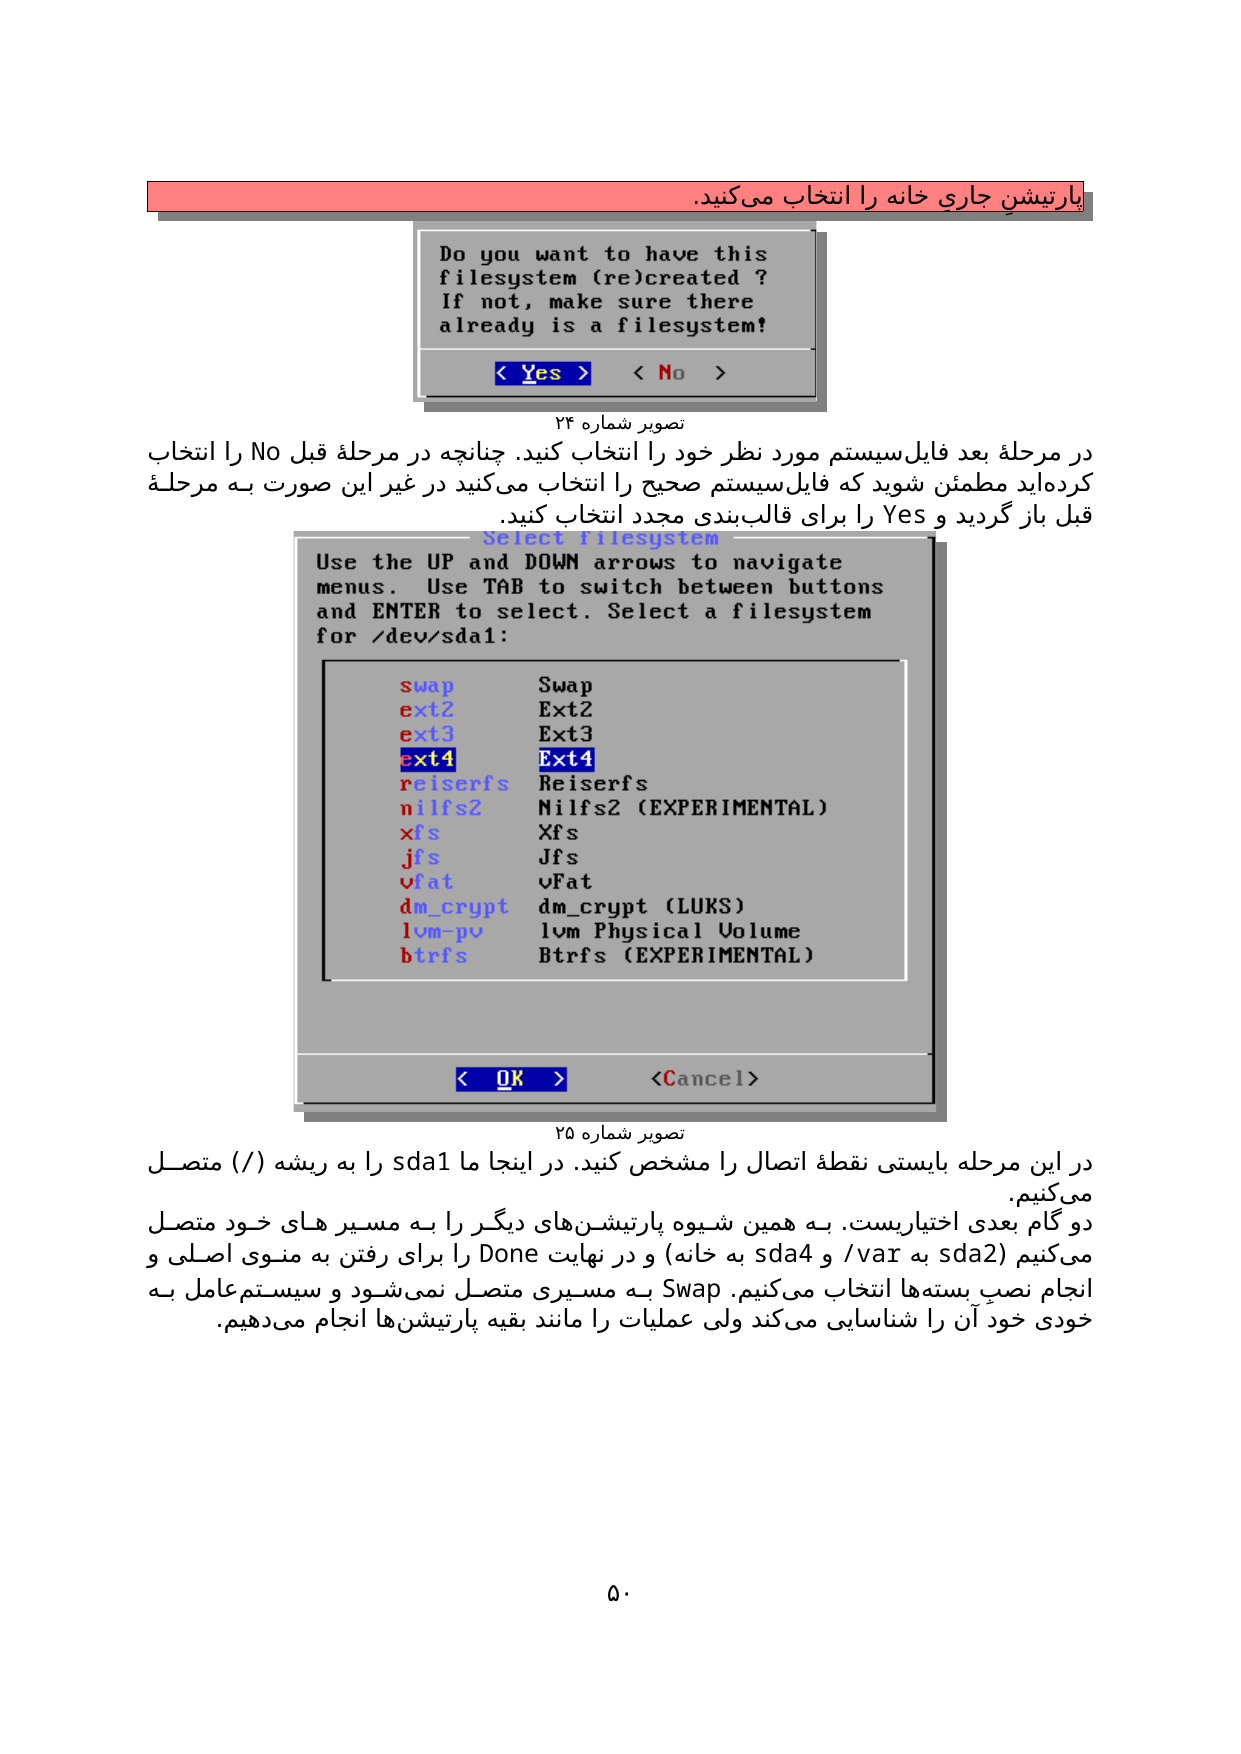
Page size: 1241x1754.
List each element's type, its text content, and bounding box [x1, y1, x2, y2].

text تصویر شماره ۲۴ [147, 221, 1093, 434]
text تصویر شماره ۲۵ [147, 531, 1093, 1144]
text دو گام بعدی اختیاریست. به همین شیوه پارتیشن‌های دیگر را به مسیر های خود متصل می‌کنیم (sda2 به ‎/var و sda4 به خانه) و در نهایت Done را برای رفتن به منوی اصلی و انجام نصبِ بسته‌ها انتخاب می‌کنیم. Swap به مسیری متصل نمی‌شود و سیستم‌عامل به خودی خود آن را شناسایی می‌کند ولی عملیات را مانند بقیه پارتیشن‌ها انجام می‌دهیم. [147, 1207, 1093, 1333]
text در این مرحله بایستی نقطهٔ اتصال را مشخص کنید. در اینجا ما sda1 را به ریشه (/) متصل می‌کنیم. [147, 1144, 1093, 1207]
picture [413, 221, 817, 402]
picture [293, 531, 937, 1112]
text در مرحلهٔ بعد فایل‌سیستم مورد نظر خود را انتخاب کنید. چنانچه در مرحلهٔ قبل No را انتخاب کرده‌اید مطمئن شوید که فایل‌سیستم صحیح را انتخاب می‌کنید در غیر این صورت به مرحلهٔ قبل باز گردید و Yes را برای قالب‌بندی مجدد انتخاب کنید. [147, 434, 1093, 531]
